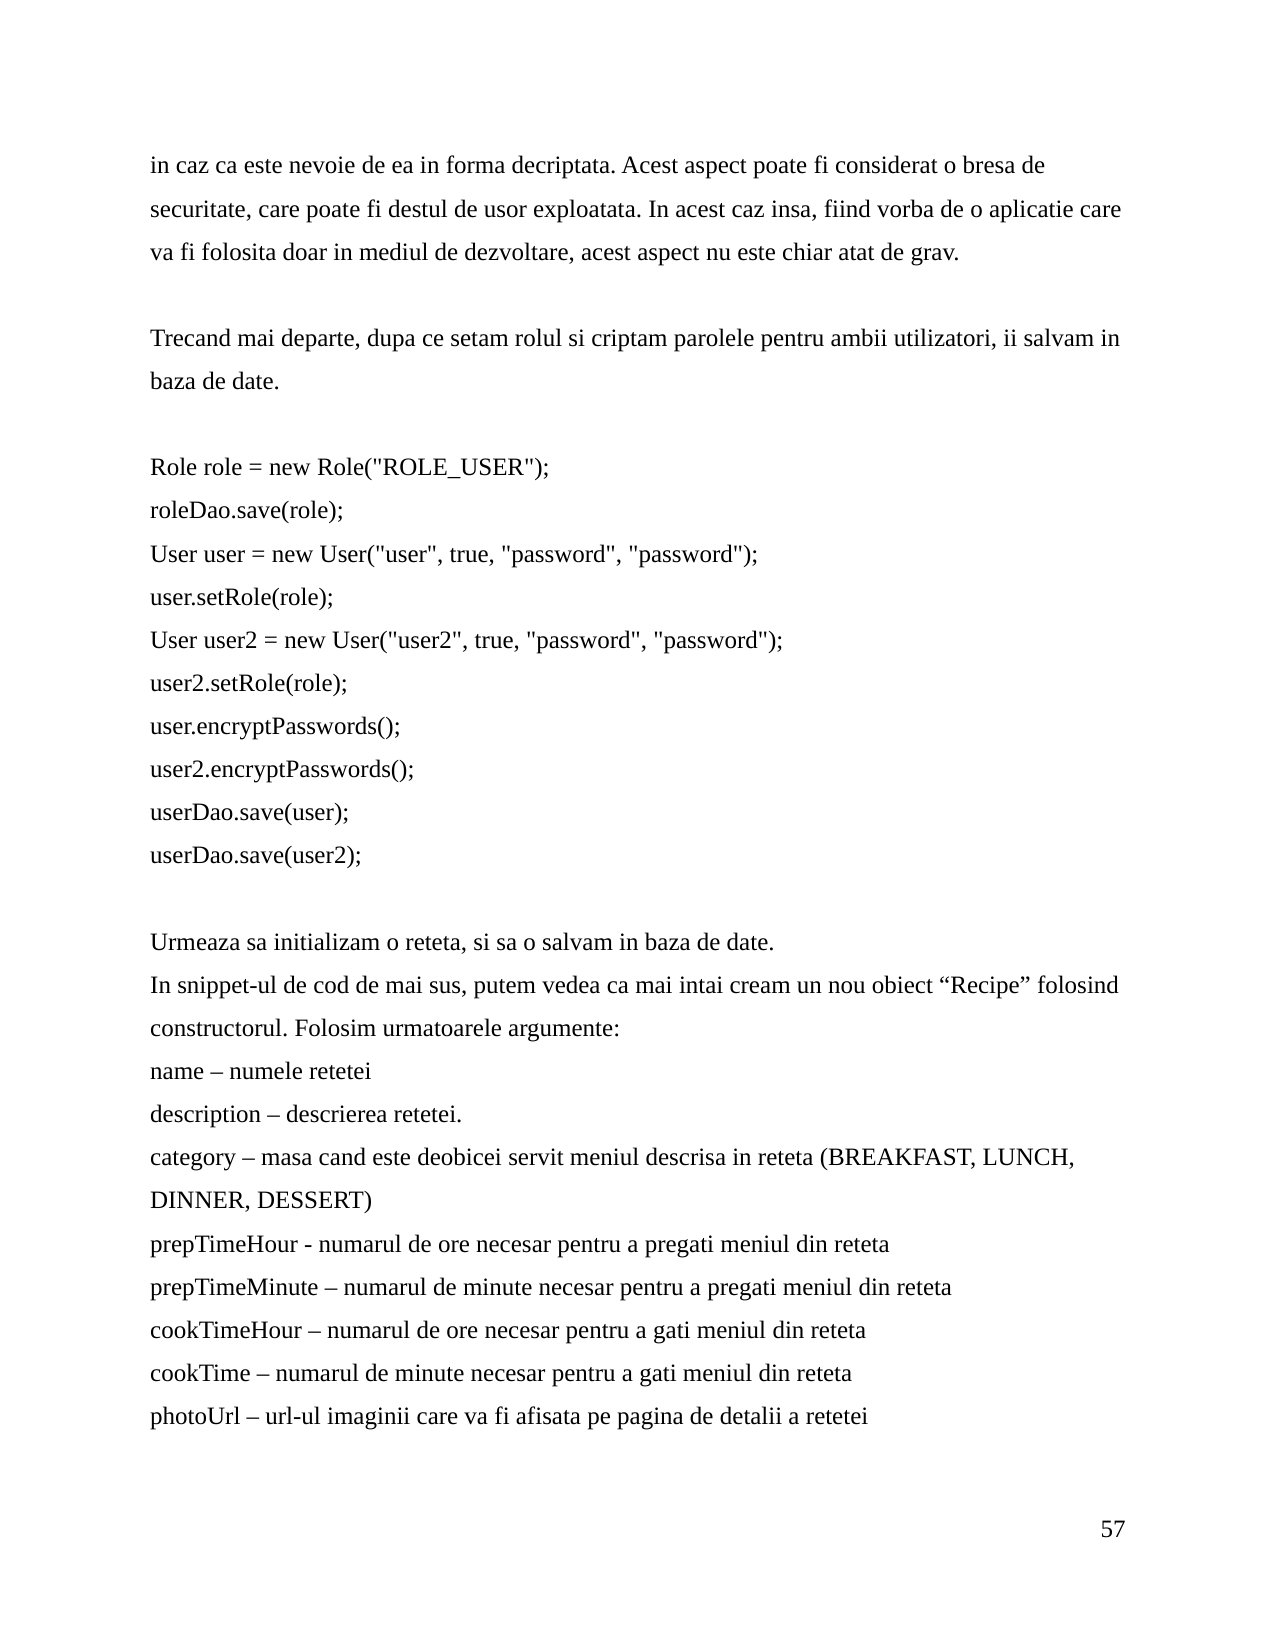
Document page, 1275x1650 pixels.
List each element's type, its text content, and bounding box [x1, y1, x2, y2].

text Role role = new Role("ROLE_USER"); [150, 452, 1125, 481]
text cookTime – numarul de minute necesar pentru a gati meniul din reteta [150, 1358, 1125, 1387]
text description – descrierea retetei. [150, 1099, 1125, 1128]
text photoUrl – url-ul imaginii care va fi afisata pe pagina de detalii a retetei [150, 1401, 1125, 1430]
text category – masa cand este deobicei servit meniul descrisa in reteta (BREAKFAST, LUNCH, DINNER, DESSERT) [150, 1142, 1125, 1214]
text userDao.save(user2); [150, 841, 1125, 869]
text User user2 = new User("user2", true, "password", "password"); [150, 625, 1125, 654]
text userDao.save(user); [150, 797, 1125, 826]
text user.setRole(role); [150, 582, 1125, 611]
text roleDao.save(role); [150, 496, 1125, 524]
text name – numele retetei [150, 1056, 1125, 1085]
text in caz ca este nevoie de ea in forma decriptata. Acest aspect poate fi considerat o bresa de securitate, care poate fi destul de usor exploatata. In acest caz insa, fiind vorba de o aplicatie care va fi folosita doar in mediul de dezvoltare, acest aspect nu este chiar atat de grav. [150, 151, 1125, 266]
text User user = new User("user", true, "password", "password"); [150, 539, 1125, 567]
text prepTimeMinute – numarul de minute necesar pentru a pregati meniul din reteta [150, 1272, 1125, 1301]
text user.encryptPasswords(); [150, 711, 1125, 740]
text Trecand mai departe, dupa ce setam rolul si criptam parolele pentru ambii utilizatori, ii salvam in baza de date. [150, 323, 1125, 395]
text user2.encryptPasswords(); [150, 754, 1125, 783]
text In snippet-ul de cod de mai sus, putem vedea ca mai intai cream un nou obiect “Recipe” folosind constructorul. Folosim urmatoarele argumente: [150, 970, 1125, 1042]
text cookTimeHour – numarul de ore necesar pentru a gati meniul din reteta [150, 1315, 1125, 1344]
text Urmeaza sa initializam o reteta, si sa o salvam in baza de date. [150, 927, 1125, 956]
text prepTimeHour - numarul de ore necesar pentru a pregati meniul din reteta [150, 1229, 1125, 1257]
text user2.setRole(role); [150, 668, 1125, 697]
